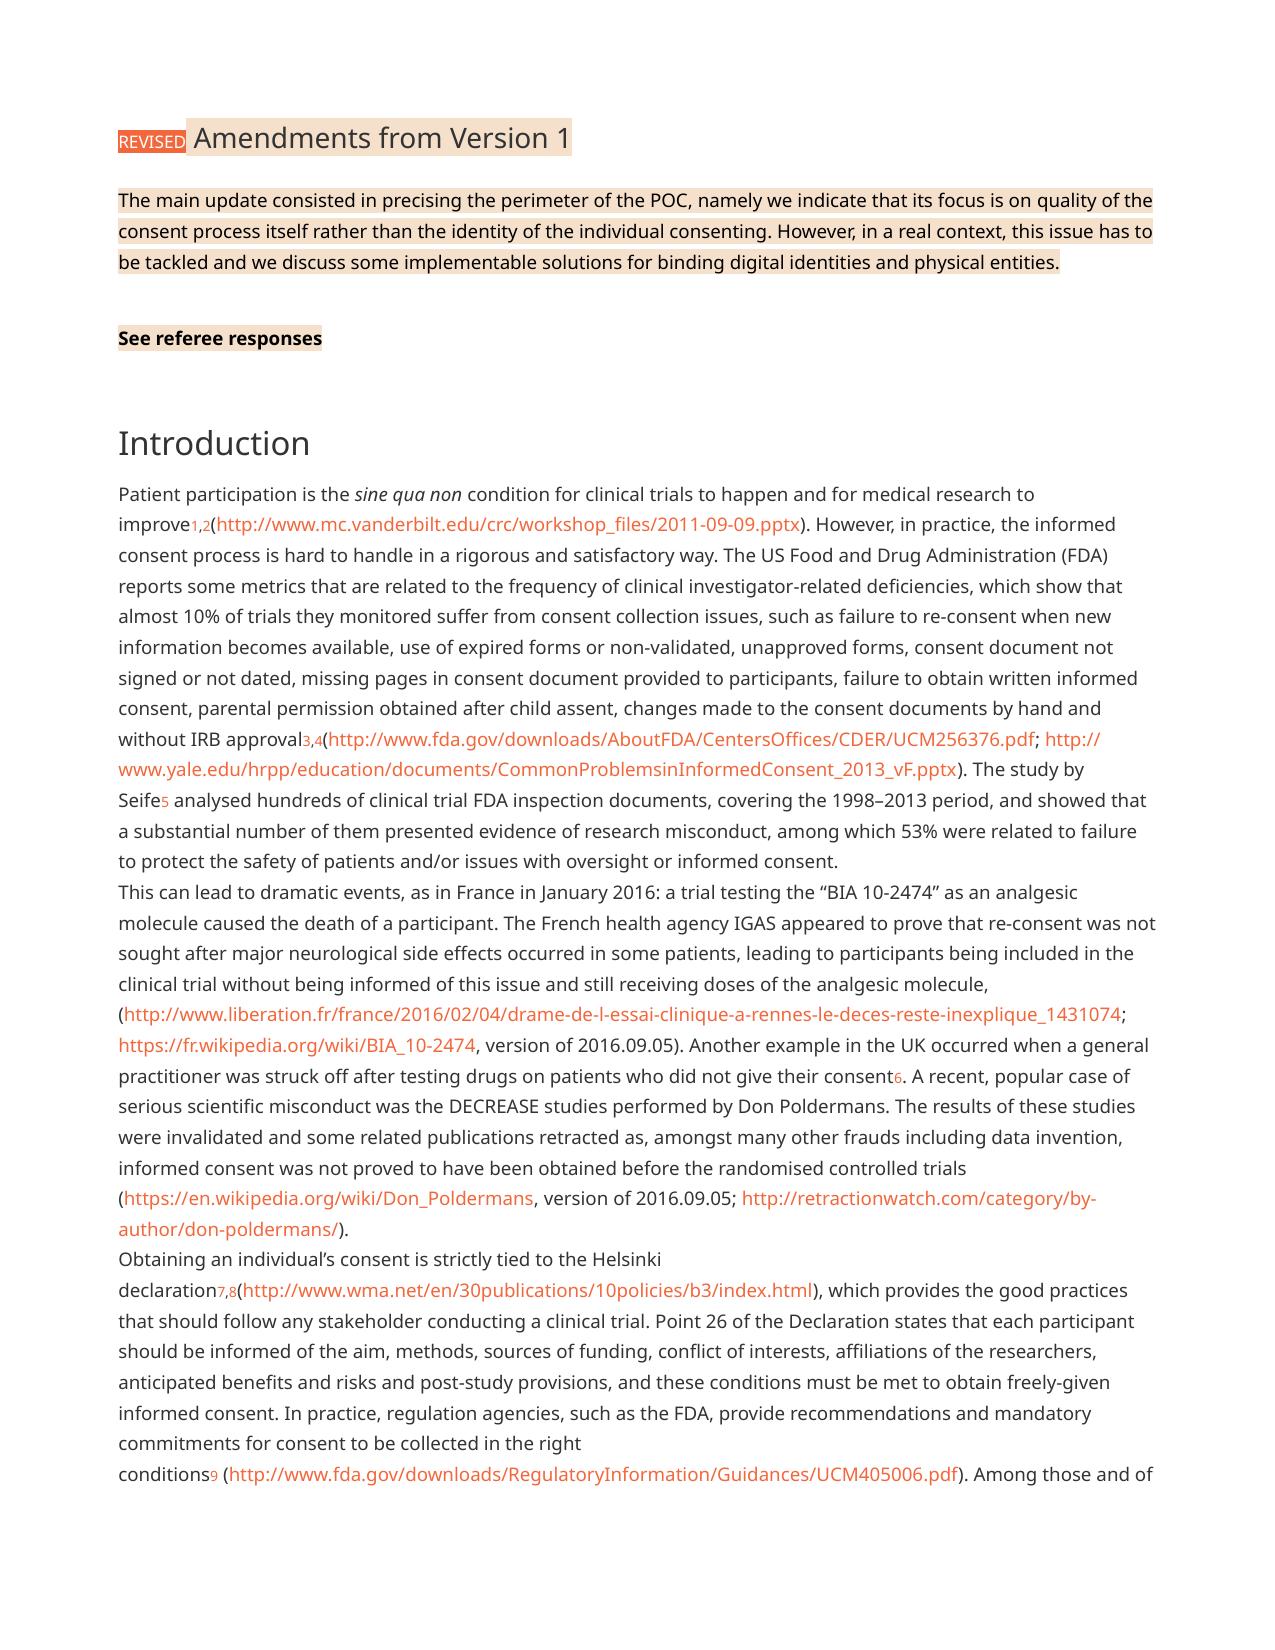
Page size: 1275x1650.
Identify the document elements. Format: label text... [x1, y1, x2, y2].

text Patient participation is the sine qua non condition for clinical trials to happen and for medical research to improve1,2(http://www.mc.vanderbilt.edu/crc/workshop_files/2011-09-09.pptx). However, in practice, the informed consent process is hard to handle in a rigorous and satisfactory way. The US Food and Drug Administration (FDA) reports some metrics that are related to the frequency of clinical investigator-related deficiencies, which show that almost 10% of trials they monitored suffer from consent collection issues, such as failure to re-consent when new information becomes available, use of expired forms or non-validated, unapproved forms, consent document not signed or not dated, missing pages in consent document provided to participants, failure to obtain written informed consent, parental permission obtained after child assent, changes made to the consent documents by hand and without IRB approval3,4(http://www.fda.gov/downloads/AboutFDA/CentersOffices/CDER/UCM256376.pdf; http://www.yale.edu/hrpp/education/documents/CommonProblemsinInformedConsent_2013_vF.pptx). The study by Seife5 analysed hundreds of clinical trial FDA inspection documents, covering the 1998–2013 period, and showed that a substantial number of them presented evidence of research misconduct, among which 53% were related to failure to protect the safety of patients and/or issues with oversight or informed consent. [118, 481, 1157, 874]
text Obtaining an individual’s consent is strictly tied to the Helsinki declaration7,8(http://www.wma.net/en/30publications/10policies/b3/index.html), which provides the good practices that should follow any stakeholder conducting a clinical trial. Point 26 of the Declaration states that each participant should be informed of the aim, methods, sources of funding, conflict of interests, affiliations of the researchers, anticipated benefits and risks and post-study provisions, and these conditions must be met to obtain freely-given informed consent. In practice, regulation agencies, such as the FDA, provide recommendations and mandatory commitments for consent to be collected in the right conditions9 (http://www.fda.gov/downloads/RegulatoryInformation/Guidances/UCM405006.pdf). Among those and of [118, 1247, 1157, 1487]
subtitle REVISED Amendments from Version 1 [118, 118, 1157, 156]
text See referee responses [118, 325, 1157, 351]
text The main update consisted in precising the perimeter of the POC, namely we indicate that its focus is on quality of the consent process itself rather than the identity of the individual consenting. However, in a real context, this issue has to be tackled and we discuss some implementable solutions for binding digital identities and physical entities. [118, 188, 1157, 274]
text This can lead to dramatic events, as in France in January 2016: a trial testing the “BIA 10-2474” as an analgesic molecule caused the death of a participant. The French health agency IGAS appeared to prove that re-consent was not sought after major neurological side effects occurred in some patients, leading to participants being included in the clinical trial without being informed of this issue and still receiving doses of the analgesic molecule, (http://www.liberation.fr/france/2016/02/04/drame-de-l-essai-clinique-a-rennes-le-deces-reste-inexplique_1431074; https://fr.wikipedia.org/wiki/BIA_10-2474, version of 2016.09.05). Another example in the UK occurred when a general practitioner was struck off after testing drugs on patients who did not give their consent6. A recent, popular case of serious scientific misconduct was the DECREASE studies performed by Don Poldermans. The results of these studies were invalidated and some related publications retracted as, amongst many other frauds including data invention, informed consent was not proved to have been obtained before the randomised controlled trials (https://en.wikipedia.org/wiki/Don_Poldermans, version of 2016.09.05; http://retractionwatch.com/category/by-author/don-poldermans/). [118, 879, 1157, 1242]
subtitle Introduction [118, 421, 1157, 465]
